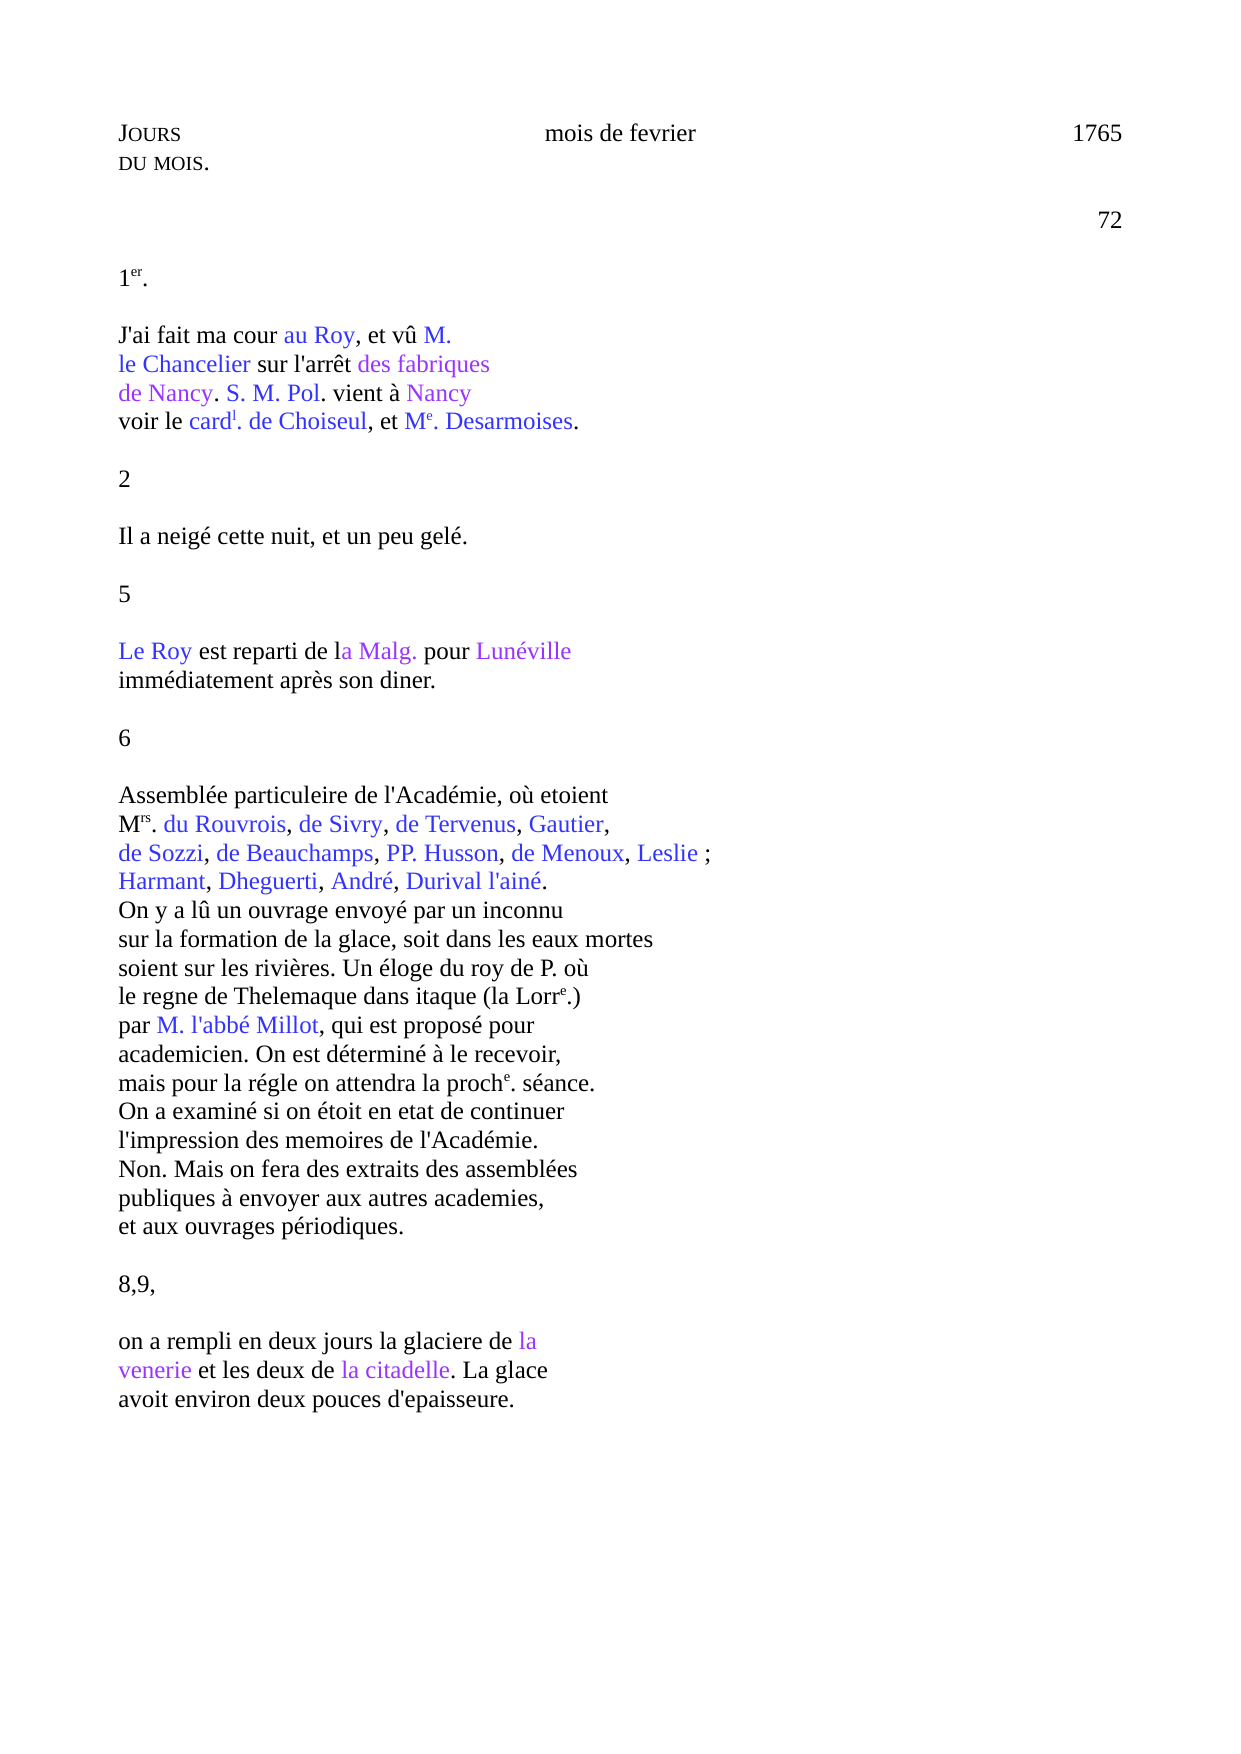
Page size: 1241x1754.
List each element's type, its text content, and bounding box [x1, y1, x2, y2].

text 5 Le Roy est reparti de la Malg. pour Lunéville immédiatement après son diner. [118, 579, 1122, 694]
text 2 Il a neigé cette nuit, et un peu gelé. [118, 464, 1122, 550]
text 8,9, on a rempli en deux jours la glaciere de la venerie et les deux de la citadelle. La glace avoit environ deux pouces d'epaisseure. [118, 1269, 1122, 1413]
text 72 [118, 205, 1122, 234]
text 6 Assemblée particuleire de l'Académie, où etoient Mrs. du Rouvrois, de Sivry, de Tervenus, Gautier, de Sozzi, de Beauchamps, PP. Husson, de Menoux, Leslie ; Harmant, Dheguerti, André, Durival l'ainé. On y a lû un ouvrage envoyé par un inconnu sur la formation de la glace, soit dans les eaux mortes soient sur les rivières. Un éloge du roy de P. où le regne de Thelemaque dans itaque (la Lorre.) par M. l'abbé Millot, qui est proposé pour academicien. On est déterminé à le recevoir, mais pour la régle on attendra la proche. séance. On a examiné si on étoit en etat de continuer l'impression des memoires de l'Académie. Non. Mais on fera des extraits des assemblées publiques à envoyer aux autres academies, et aux ouvrages périodiques. [118, 723, 1122, 1240]
text 1er. J'ai fait ma cour au Roy, et vû M. le Chancelier sur l'arrêt des fabriques de Nancy. S. M. Pol. vient à Nancy voir le cardl. de Choiseul, et Me. Desarmoises. [118, 263, 1122, 435]
